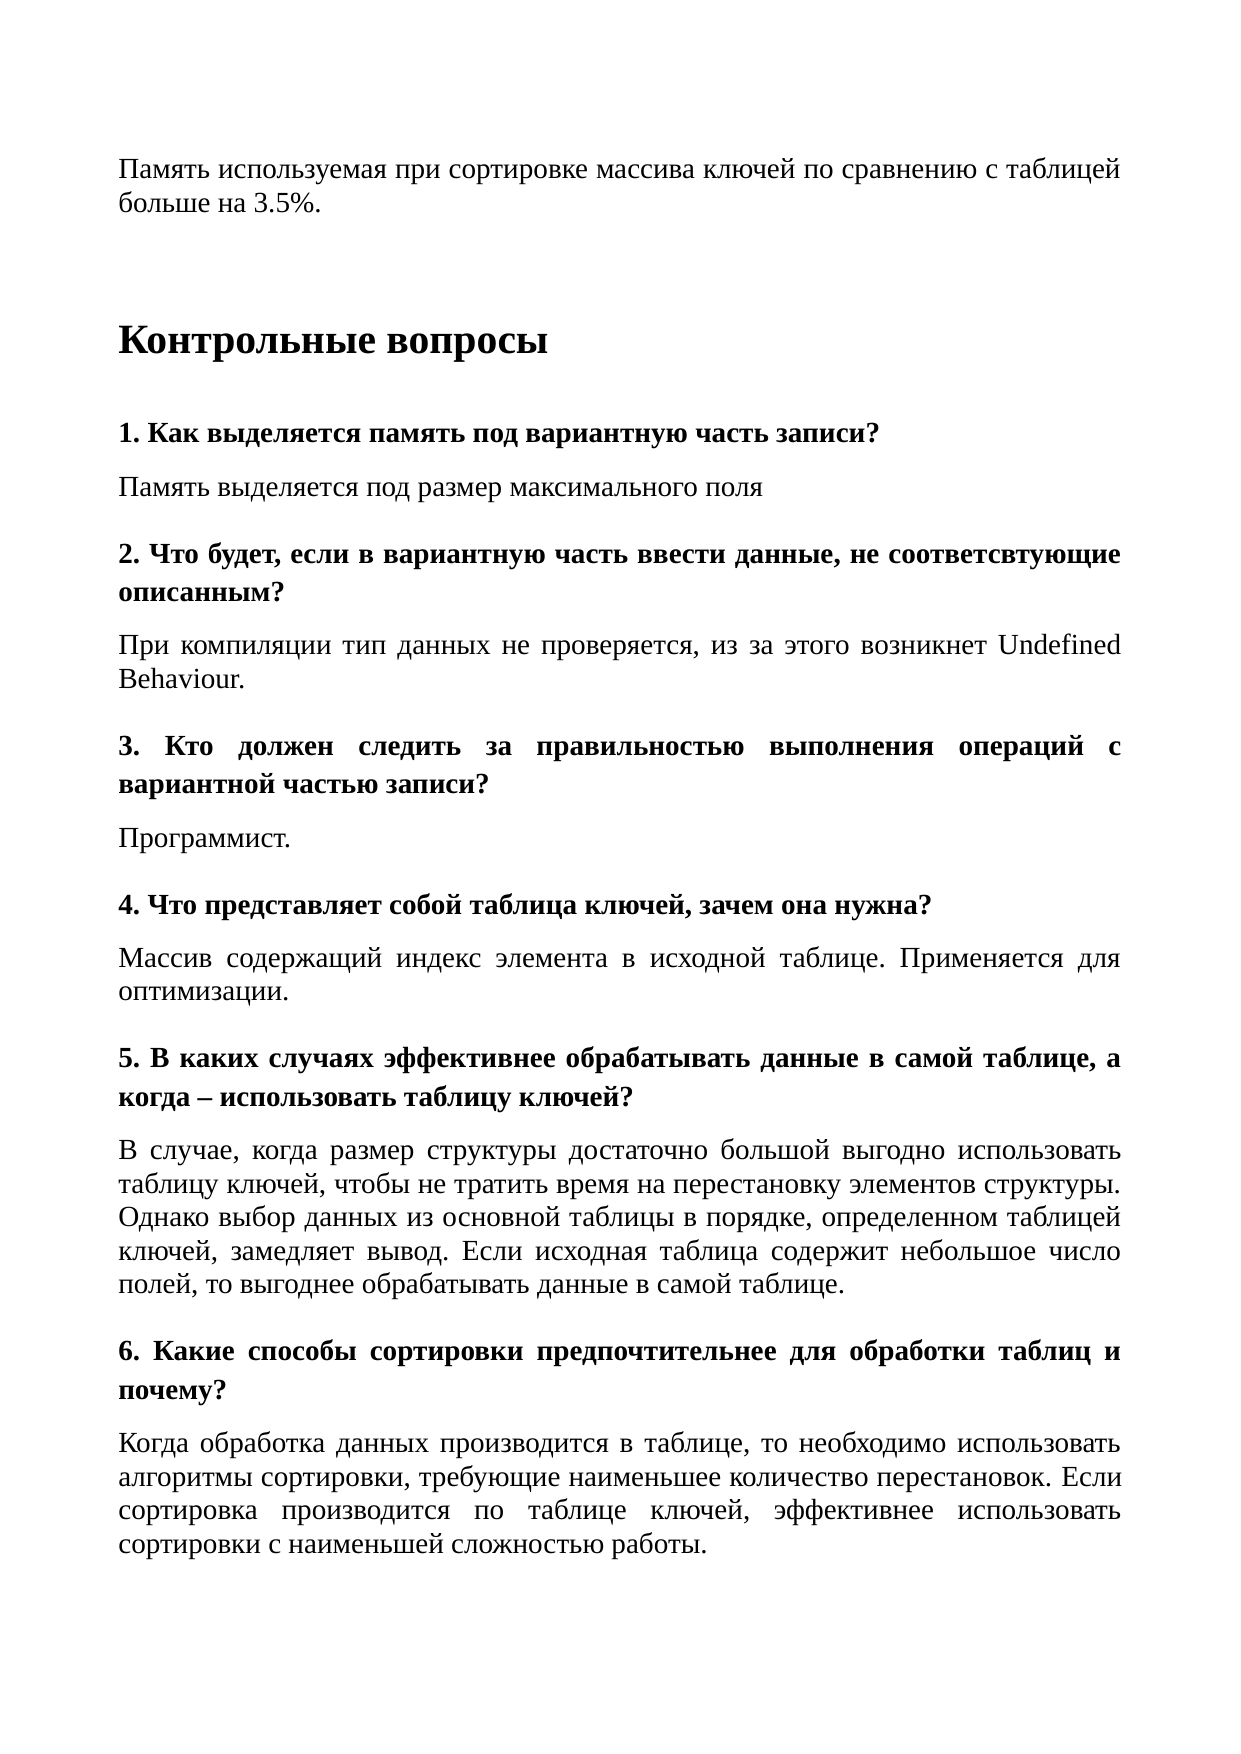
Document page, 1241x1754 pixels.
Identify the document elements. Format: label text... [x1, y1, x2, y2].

text 1. Как выделяется память под вариантную часть записи? [118, 416, 1122, 449]
text 6. Какие способы сортировки предпочтительнее для обработки таблиц и почему? [118, 1333, 1122, 1406]
text Память выделяется под размер максимального поля [118, 469, 1122, 502]
text Массив содержащий индекс элемента в исходной таблице. Применяется для оптимизации. [118, 940, 1122, 1007]
text Память используемая при сортировке массива ключей по сравнению с таблицей больше на 3.5%. [118, 152, 1122, 219]
text В случае, когда размер структуры достаточно большой выгодно использовать таблицу ключей, чтобы не тратить время на перестановку элементов структуры. Однако выбор данных из основной таблицы в порядке, определенном таблицей ключей, замедляет вывод. Если исходная таблица содержит небольшое число полей, то выгоднее обрабатывать данные в самой таблице. [118, 1132, 1122, 1300]
text При компиляции тип данных не проверяется, из за этого возникнет Undefined Behaviour. [118, 627, 1122, 694]
text Контрольные вопросы [118, 314, 1122, 362]
text 5. В каких случаях эффективнее обрабатывать данные в самой таблице, а когда – использовать таблицу ключей? [118, 1041, 1122, 1113]
text Когда обработка данных производится в таблице, то необходимо использовать алгоритмы сортировки, требующие наименьшее количество перестановок. Если сортировка производится по таблице ключей, эффективнее использовать сортировки с наименьшей сложностью работы. [118, 1425, 1122, 1559]
text 2. Что будет, если в вариантную часть ввести данные, не соответсвтующие описанным? [118, 536, 1122, 608]
text Программист. [118, 820, 1122, 853]
text 3. Кто должен следить за правильностью выполнения операций с вариантной частью записи? [118, 728, 1122, 800]
text 4. Что представляет собой таблица ключей, зачем она нужна? [118, 887, 1122, 920]
